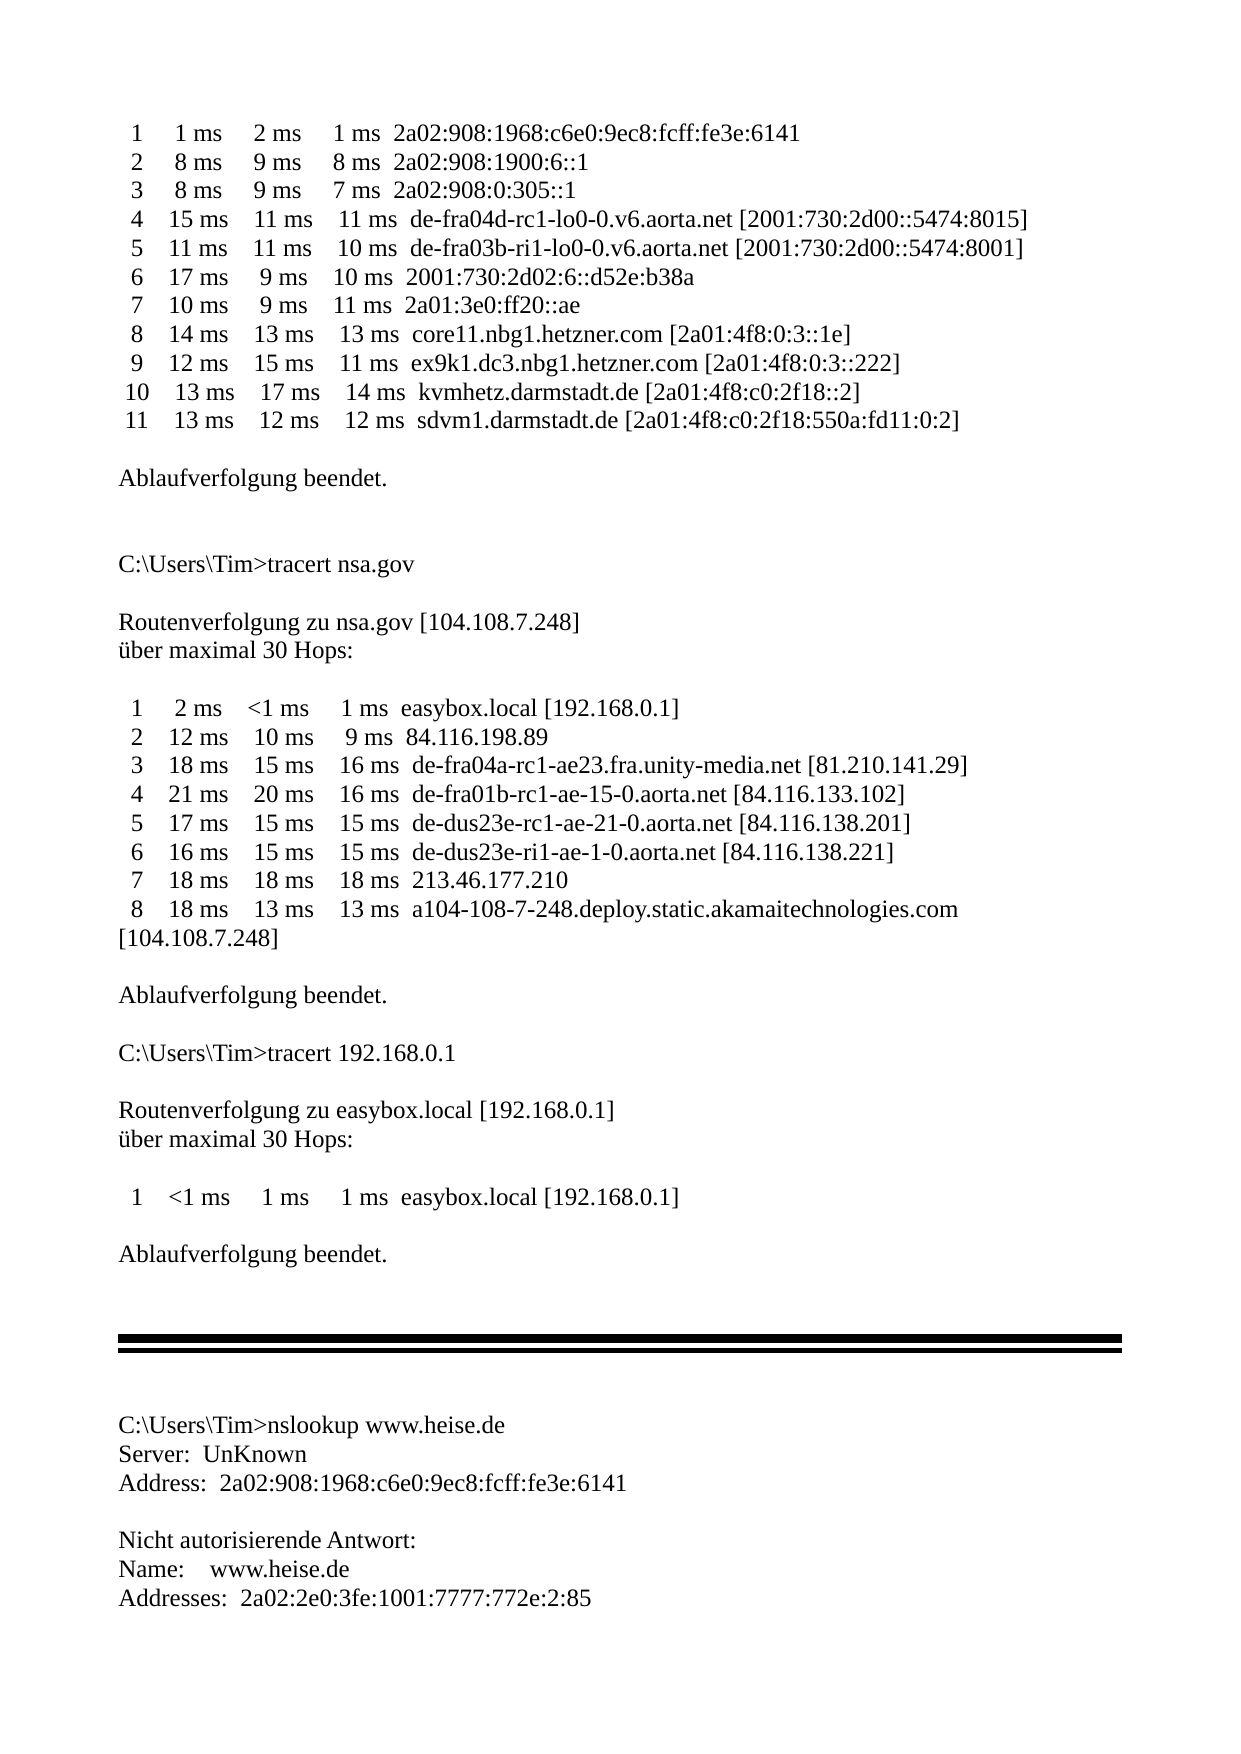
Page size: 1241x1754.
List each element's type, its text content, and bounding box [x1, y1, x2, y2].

text 1 2 ms <1 ms 1 ms easybox.local [192.168.0.1] [118, 693, 1122, 722]
text Routenverfolgung zu nsa.gov [104.108.7.248] [118, 607, 1122, 636]
text 2 8 ms 9 ms 8 ms 2a02:908:1900:6::1 [118, 147, 1122, 176]
text 1 1 ms 2 ms 1 ms 2a02:908:1968:c6e0:9ec8:fcff:fe3e:6141 [118, 118, 1122, 147]
text Address: 2a02:908:1968:c6e0:9ec8:fcff:fe3e:6141 [118, 1468, 1122, 1497]
text über maximal 30 Hops: [118, 636, 1122, 664]
text 2 12 ms 10 ms 9 ms 84.116.198.89 [118, 722, 1122, 751]
text Name: www.heise.de [118, 1554, 1122, 1583]
text Server: UnKnown [118, 1439, 1122, 1468]
text 4 15 ms 11 ms 11 ms de-fra04d-rc1-lo0-0.v6.aorta.net [2001:730:2d00::5474:8015] [118, 204, 1122, 233]
text Routenverfolgung zu easybox.local [192.168.0.1] [118, 1096, 1122, 1124]
text 3 8 ms 9 ms 7 ms 2a02:908:0:305::1 [118, 176, 1122, 204]
text Ablaufverfolgung beendet. [118, 463, 1122, 492]
text Nicht autorisierende Antwort: [118, 1526, 1122, 1554]
text 7 18 ms 18 ms 18 ms 213.46.177.210 [118, 866, 1122, 894]
text C:\Users\Tim>nslookup www.heise.de [118, 1411, 1122, 1439]
text 1 <1 ms 1 ms 1 ms easybox.local [192.168.0.1] [118, 1182, 1122, 1211]
text 6 17 ms 9 ms 10 ms 2001:730:2d02:6::d52e:b38a [118, 262, 1122, 291]
text Addresses: 2a02:2e0:3fe:1001:7777:772e:2:85 [118, 1583, 1122, 1612]
text 5 11 ms 11 ms 10 ms de-fra03b-ri1-lo0-0.v6.aorta.net [2001:730:2d00::5474:8001] [118, 233, 1122, 262]
text 5 17 ms 15 ms 15 ms de-dus23e-rc1-ae-21-0.aorta.net [84.116.138.201] [118, 808, 1122, 837]
text Ablaufverfolgung beendet. [118, 981, 1122, 1009]
text Ablaufverfolgung beendet. [118, 1239, 1122, 1268]
text 8 14 ms 13 ms 13 ms core11.nbg1.hetzner.com [2a01:4f8:0:3::1e] [118, 319, 1122, 348]
text 9 12 ms 15 ms 11 ms ex9k1.dc3.nbg1.hetzner.com [2a01:4f8:0:3::222] [118, 348, 1122, 377]
text 11 13 ms 12 ms 12 ms sdvm1.darmstadt.de [2a01:4f8:c0:2f18:550a:fd11:0:2] [118, 406, 1122, 434]
text C:\Users\Tim>tracert 192.168.0.1 [118, 1038, 1122, 1067]
text 6 16 ms 15 ms 15 ms de-dus23e-ri1-ae-1-0.aorta.net [84.116.138.221] [118, 837, 1122, 866]
text 3 18 ms 15 ms 16 ms de-fra04a-rc1-ae23.fra.unity-media.net [81.210.141.29] [118, 751, 1122, 779]
text C:\Users\Tim>tracert nsa.gov [118, 549, 1122, 578]
text 4 21 ms 20 ms 16 ms de-fra01b-rc1-ae-15-0.aorta.net [84.116.133.102] [118, 779, 1122, 808]
text 8 18 ms 13 ms 13 ms a104-108-7-248.deploy.static.akamaitechnologies.com [104.108.7.248] [118, 894, 1122, 952]
text 7 10 ms 9 ms 11 ms 2a01:3e0:ff20::ae [118, 291, 1122, 319]
text 10 13 ms 17 ms 14 ms kvmhetz.darmstadt.de [2a01:4f8:c0:2f18::2] [118, 377, 1122, 406]
text über maximal 30 Hops: [118, 1124, 1122, 1153]
